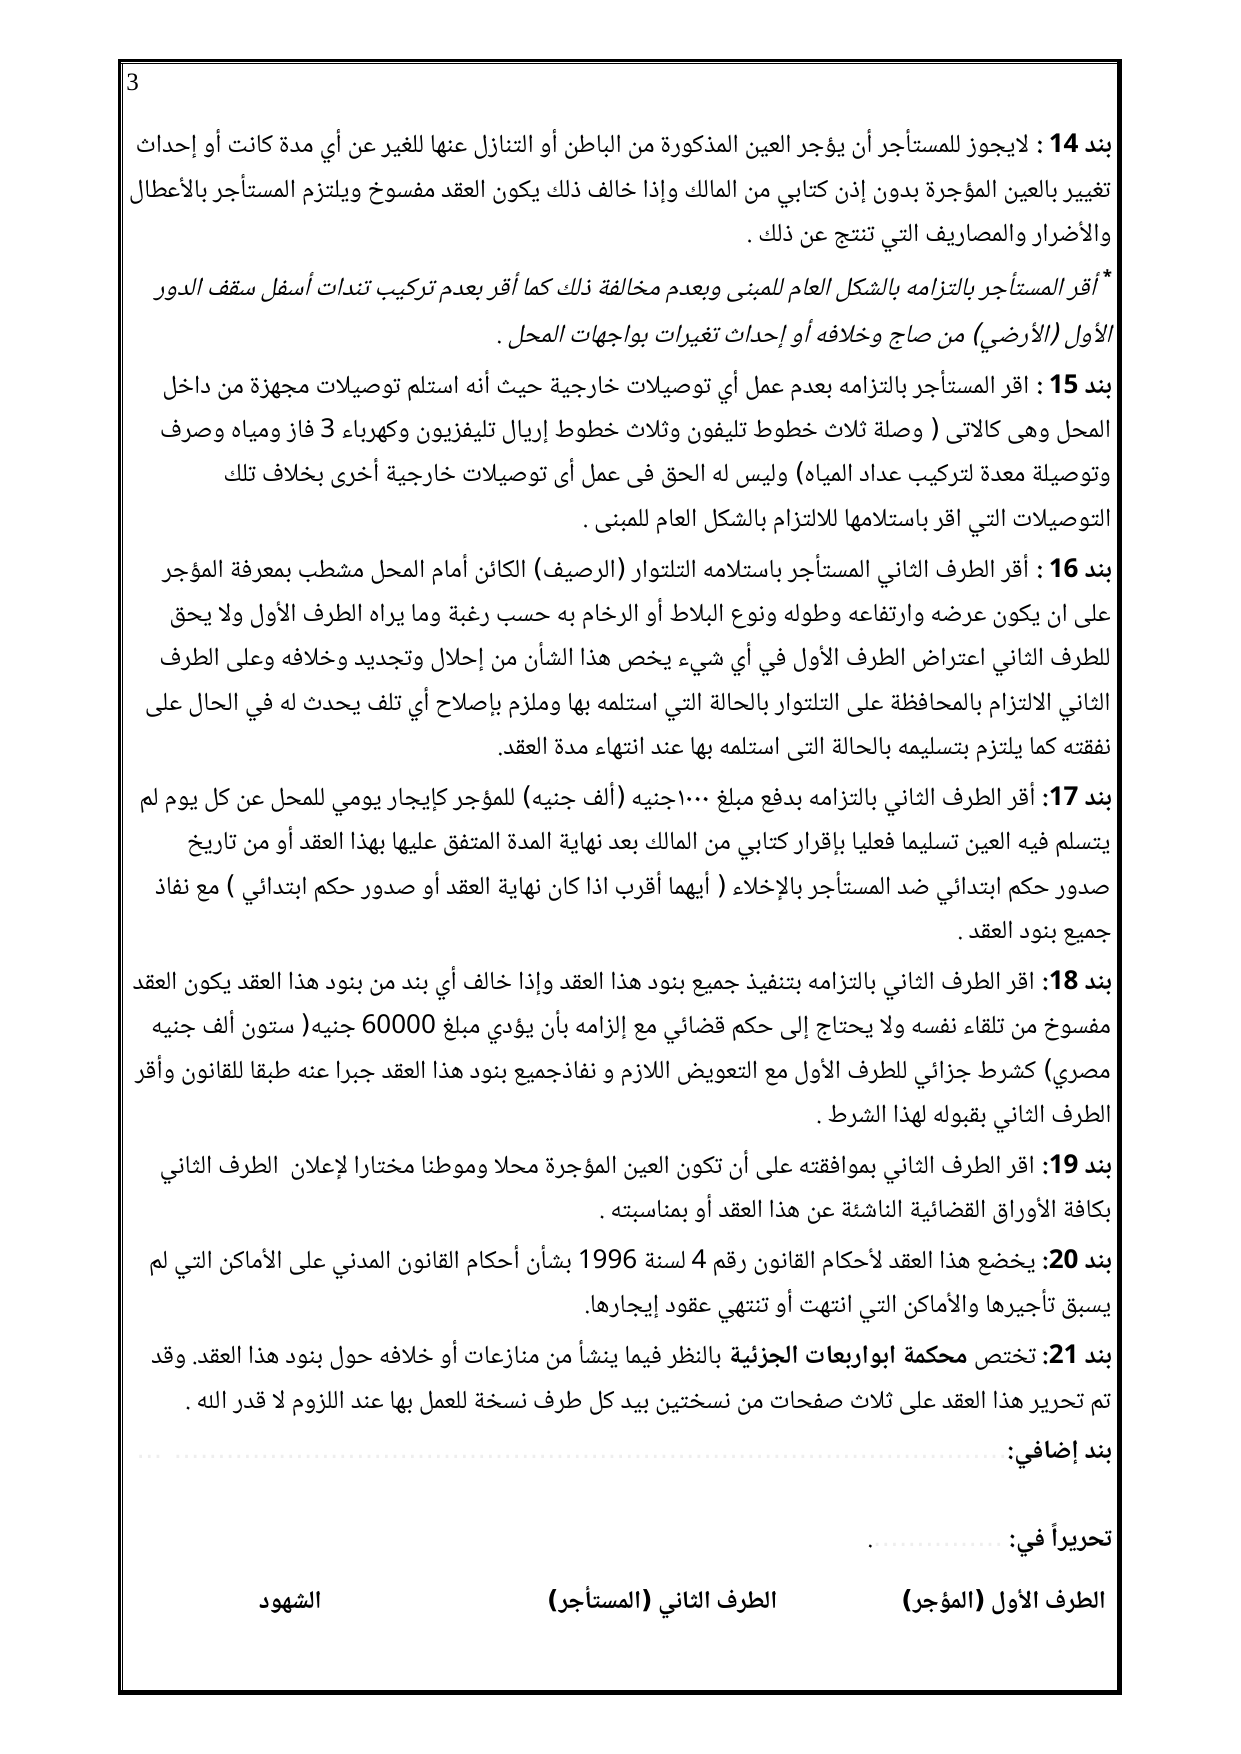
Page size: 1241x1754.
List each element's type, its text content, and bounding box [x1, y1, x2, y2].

text بند 21: تختص محكمة ابواربعات الجزئية بالنظر فيما ينشأ من منازعات أو خلافه حول بنود هذا العقد. وقد تم تحرير هذا العقد على ثلاث صفحات من نسختين بيد كل طرف نسخة للعمل بها عند اللزوم لا قدر الله . [126, 1336, 1112, 1424]
text بند 17: أقر الطرف الثاني بالتزامه بدفع مبلغ ١٠٠٠جنيه (ألف جنيه) للمؤجر كإيجار يومي للمحل عن كل يوم لم يتسلم فيه العين تسليما فعليا بإقرار كتابي من المالك بعد نهاية المدة المتفق عليها بهذا العقد أو من تاريخ صدور حكم ابتدائي ضد المستأجر بالإخلاء ( أيهما أقرب اذا كان نهاية العقد أو صدور حكم ابتدائي ) مع نفاذ جميع بنود العقد . [126, 777, 1112, 955]
text بند إضافي:…………………………………………………………………………………… … [126, 1431, 1112, 1475]
text تحريراً في: ……………. [126, 1518, 1112, 1563]
text بند 19: اقر الطرف الثاني بموافقته على أن تكون العين المؤجرة محلا وموطنا مختارا لإعلان الطرف الثاني بكافة الأوراق القضائية الناشئة عن هذا العقد أو بمناسبته . [126, 1145, 1112, 1234]
text * أقر المستأجر بالتزامه بالشكل العام للمبنى وبعدم مخالفة ذلك كما أقر بعدم تركيب تندات أسفل سقف الدور الأول (الأرضي) من صاج وخلافه أو إحداث تغيرات بواجهات المحل . [126, 265, 1112, 359]
text بند 16 : أقر الطرف الثاني المستأجر باستلامه التلتوار (الرصيف) الكائن أمام المحل مشطب بمعرفة المؤجر على ان يكون عرضه وارتفاعه وطوله ونوع البلاط أو الرخام به حسب رغبة وما يراه الطرف الأول ولا يحق للطرف الثاني اعتراض الطرف الأول في أي شيء يخص هذا الشأن من إحلال وتجديد وخلافه وعلى الطرف الثاني الالتزام بالمحافظة على التلتوار بالحالة التي استلمه بها وملزم بإصلاح أي تلف يحدث له في الحال على نفقته كما يلتزم بتسليمه بالحالة التى استلمه بها عند انتهاء مدة العقد. [126, 549, 1112, 771]
text بند 15 : اقر المستأجر بالتزامه بعدم عمل أي توصيلات خارجية حيث أنه استلم توصيلات مجهزة من داخل المحل وهى كالاتى ( وصلة ثلاث خطوط تليفون وثلاث خطوط إريال تليفزيون وكهرباء 3 فاز ومياه وصرف وتوصيلة معدة لتركيب عداد المياه) وليس له الحق فى عمل أى توصيلات خارجية أخرى بخلاف تلك التوصيلات التي اقر باستلامها للالتزام بالشكل العام للمبنى . [126, 365, 1112, 543]
text بند 20: يخضع هذا العقد لأحكام القانون رقم 4 لسنة 1996 بشأن أحكام القانون المدني على الأماكن التي لم يسبق تأجيرها والأماكن التي انتهت أو تنتهي عقود إيجارها. [126, 1241, 1112, 1329]
text بند 18: اقر الطرف الثاني بالتزامه بتنفيذ جميع بنود هذا العقد وإذا خالف أي بند من بنود هذا العقد يكون العقد مفسوخ من تلقاء نفسه ولا يحتاج إلى حكم قضائي مع إلزامه بأن يؤدي مبلغ 60000 جنيه( ستون ألف جنيه مصري) كشرط جزائي للطرف الأول مع التعويض اللازم و نفاذجميع بنود هذا العقد جبرا عنه طبقا للقانون وأقر الطرف الثاني بقبوله لهذا الشرط . [126, 961, 1112, 1139]
text بند 14 : لايجوز للمستأجر أن يؤجر العين المذكورة من الباطن أو التنازل عنها للغير عن أي مدة كانت أو إحداث تغيير بالعين المؤجرة بدون إذن كتابي من المالك وإذا خالف ذلك يكون العقد مفسوخ ويلتزم المستأجر بالأعطال والأضرار والمصاريف التي تنتج عن ذلك . [126, 125, 1112, 258]
